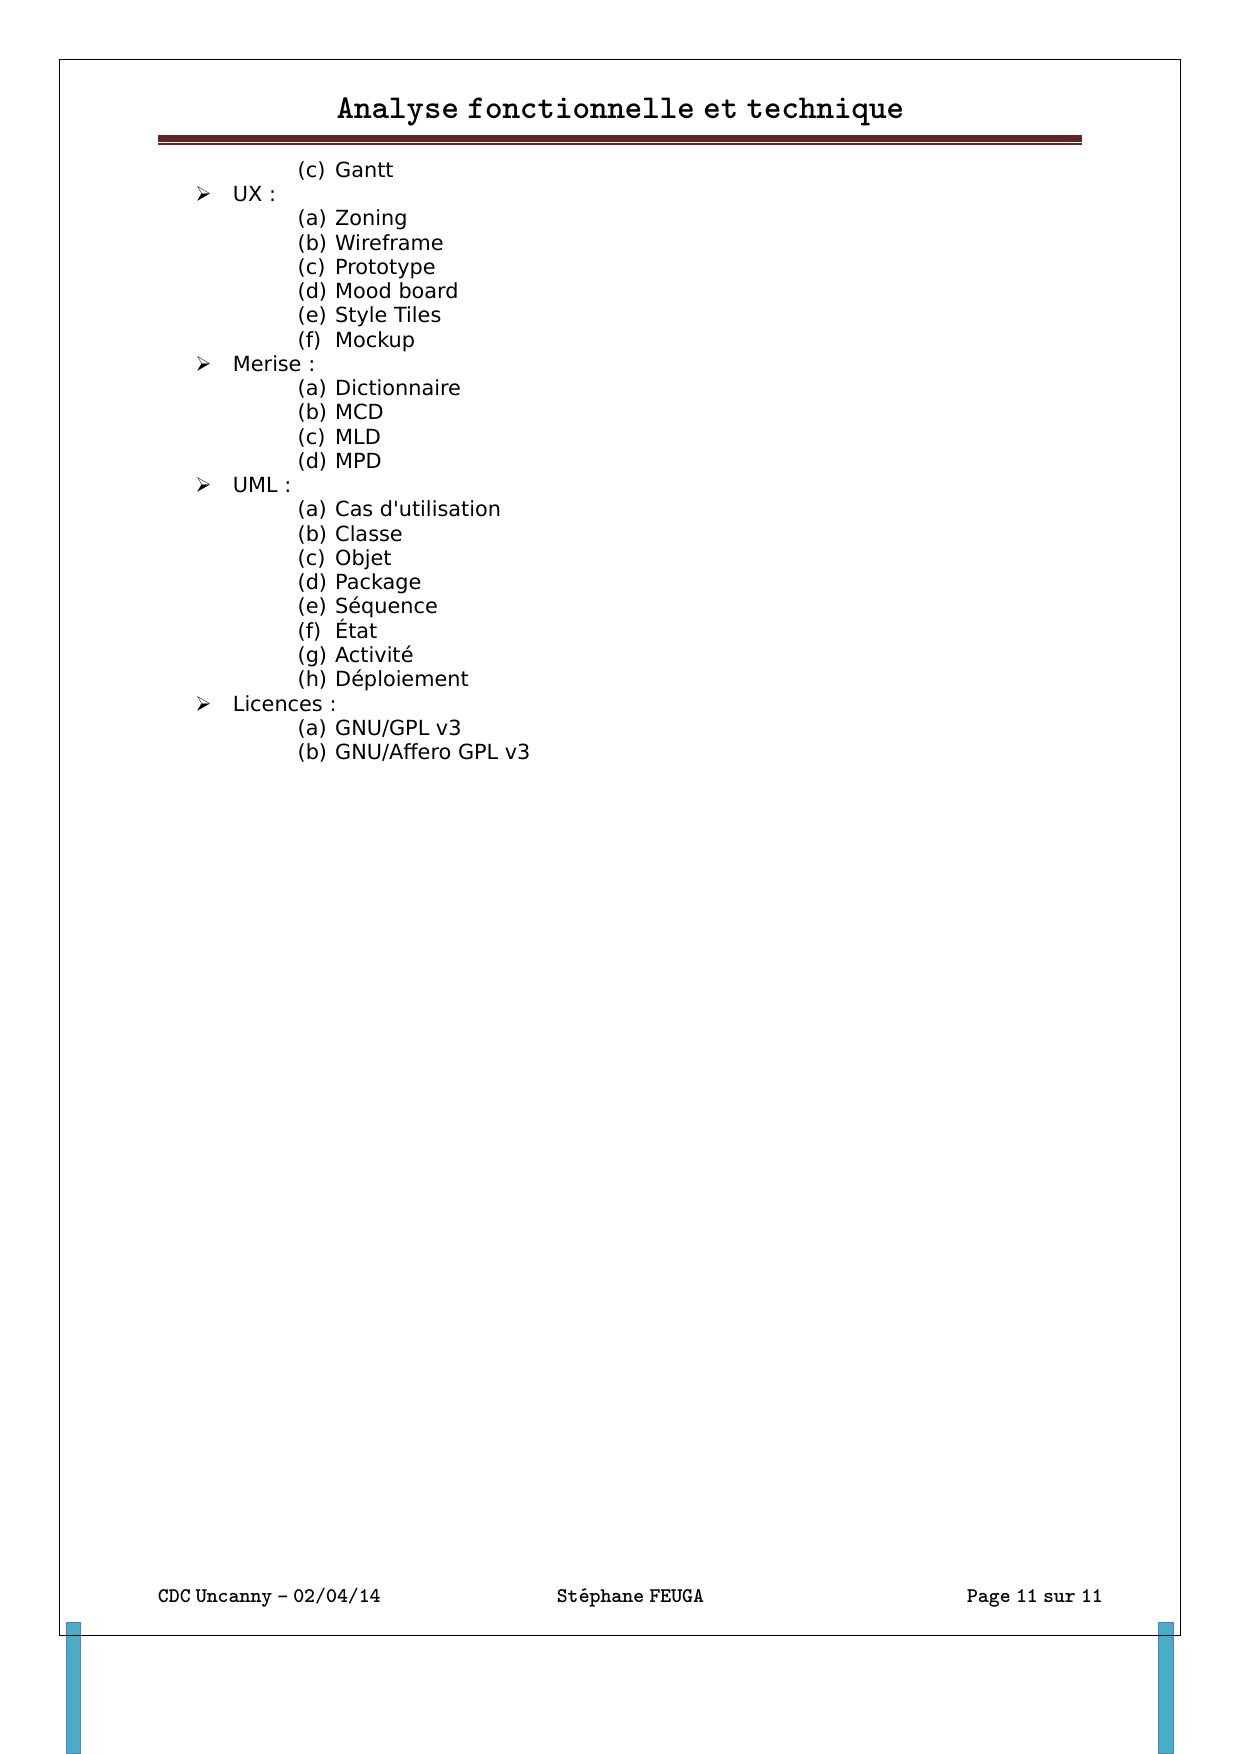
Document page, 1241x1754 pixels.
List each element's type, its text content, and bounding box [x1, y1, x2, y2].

list Classe [297, 522, 1082, 546]
list Licences : [195, 692, 1082, 716]
list Objet [297, 546, 1082, 570]
list Package [297, 570, 1082, 594]
list Dictionnaire [297, 376, 1082, 400]
list Zoning [297, 206, 1082, 231]
list État [297, 619, 1082, 643]
list UX : [195, 182, 1082, 206]
list MPD [297, 449, 1082, 473]
list Gantt [297, 158, 1082, 182]
list GNU/GPL v3 [297, 716, 1082, 740]
list GNU/Affero GPL v3 [297, 740, 1082, 764]
list Style Tiles [297, 303, 1082, 328]
list Séquence [297, 594, 1082, 619]
list Activité [297, 643, 1082, 667]
list Cas d'utilisation [297, 497, 1082, 522]
list Prototype [297, 255, 1082, 279]
list Wireframe [297, 231, 1082, 255]
list Déploiement [297, 667, 1082, 692]
list Merise : [195, 352, 1082, 376]
list MLD [297, 425, 1082, 449]
list Mockup [297, 328, 1082, 352]
list UML : [195, 473, 1082, 497]
list Mood board [297, 279, 1082, 303]
list MCD [297, 400, 1082, 425]
